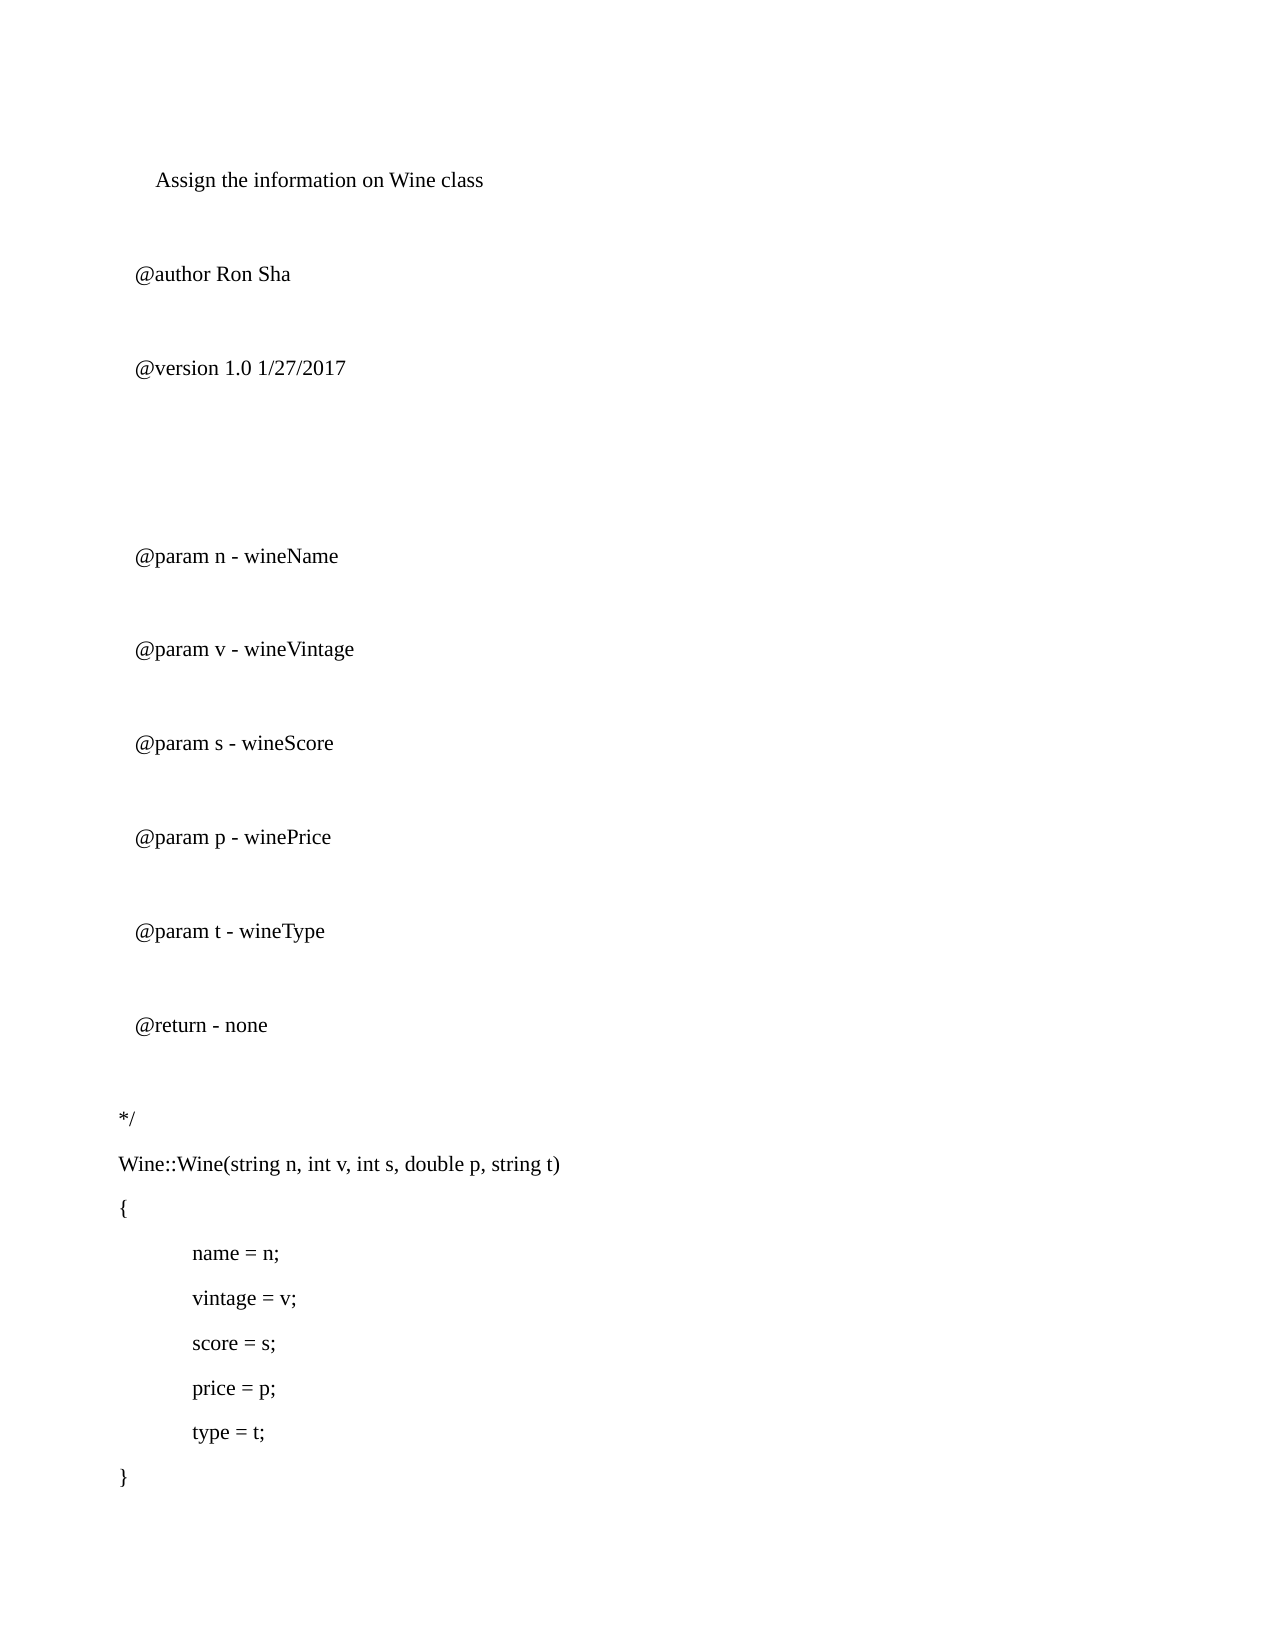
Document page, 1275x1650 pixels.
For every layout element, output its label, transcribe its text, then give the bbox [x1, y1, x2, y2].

text @version 1.0 1/27/2017 [118, 355, 1157, 380]
text @param t - wineType [118, 918, 1157, 943]
text name = n; [118, 1240, 1157, 1265]
text score = s; [118, 1330, 1157, 1355]
text @return - none [118, 1012, 1157, 1037]
text @param n - wineName [118, 543, 1157, 568]
text price = p; [118, 1374, 1157, 1400]
text Wine::Wine(string n, int v, int s, double p, string t) [118, 1151, 1157, 1176]
text vintage = v; [118, 1285, 1157, 1310]
text @param v - wineVintage [118, 636, 1157, 662]
text @param p - winePrice [118, 824, 1157, 849]
text type = t; [118, 1419, 1157, 1444]
text @author Ron Sha [118, 261, 1157, 286]
text Assign the information on Wine class [118, 167, 1157, 192]
text { [118, 1195, 1157, 1221]
text } [118, 1464, 1157, 1489]
text */ [118, 1106, 1157, 1131]
text @param s - wineScore [118, 730, 1157, 756]
